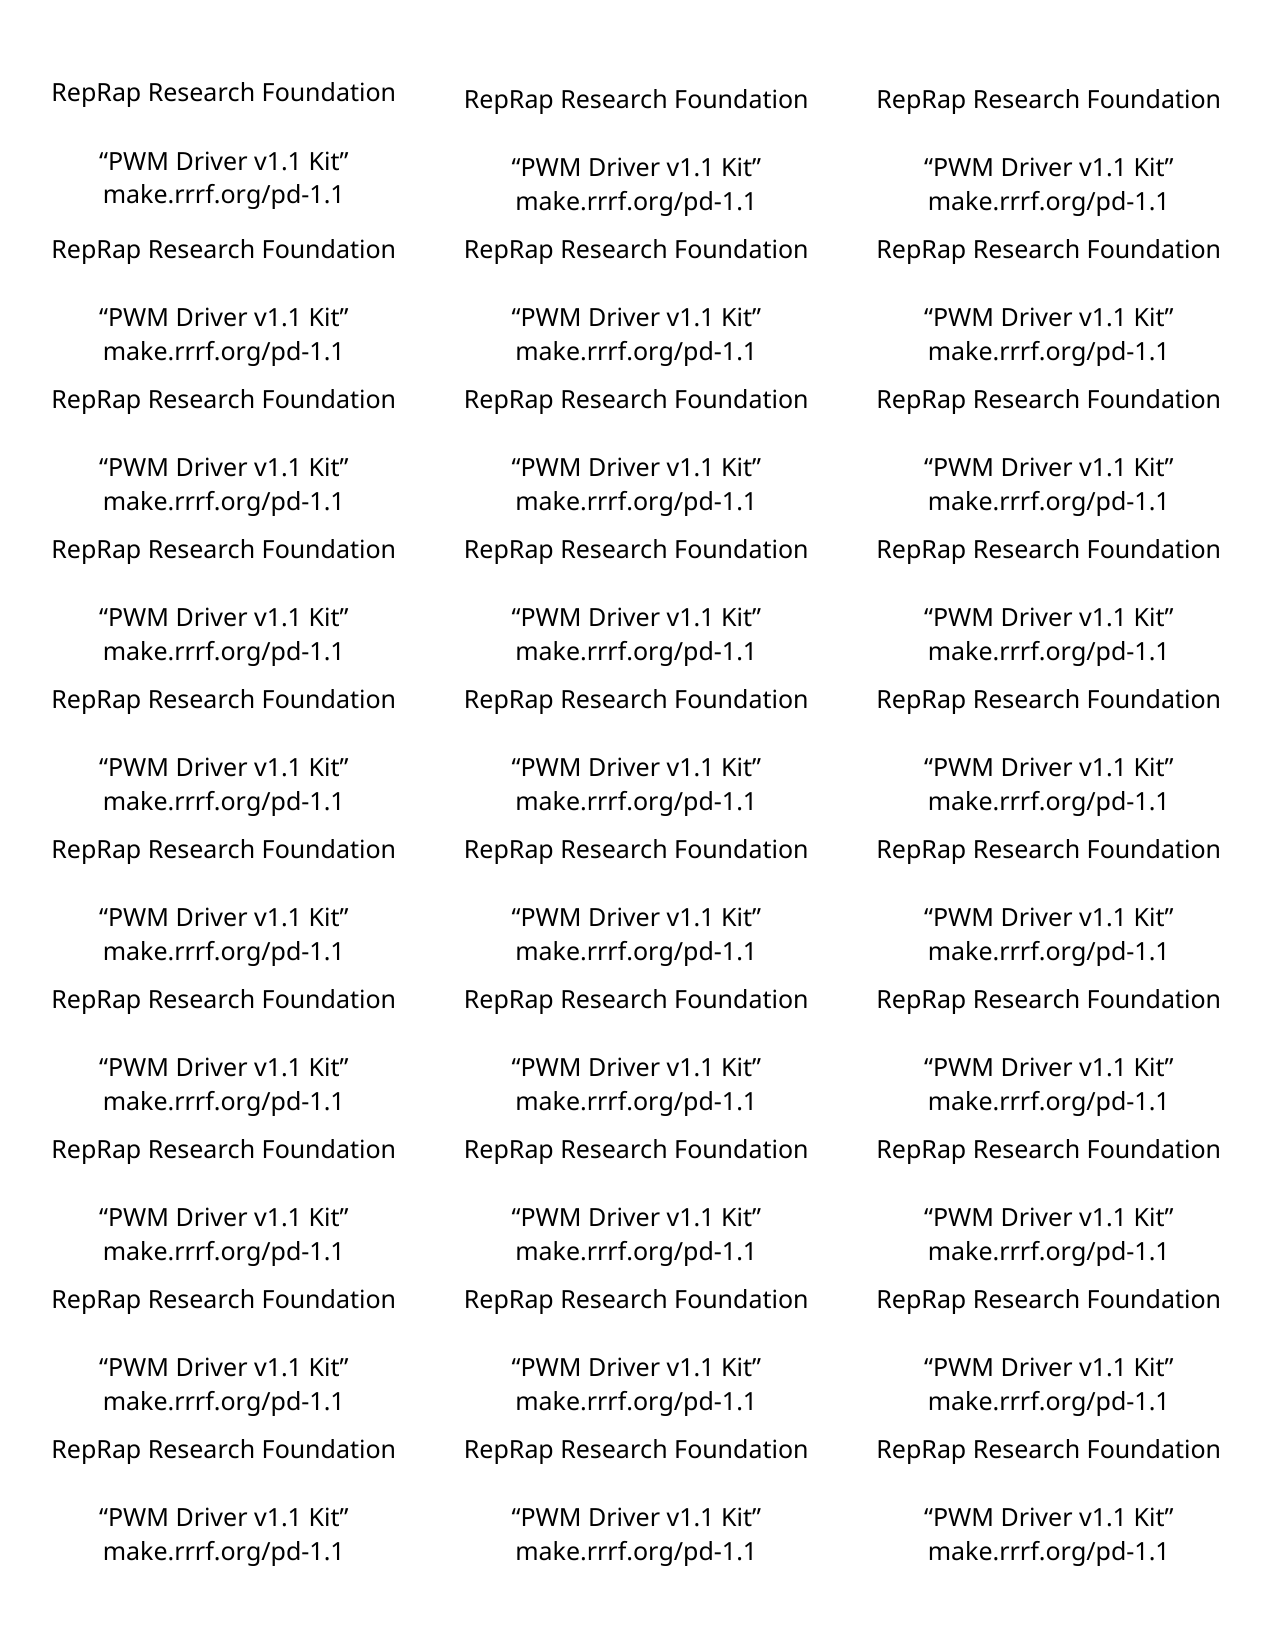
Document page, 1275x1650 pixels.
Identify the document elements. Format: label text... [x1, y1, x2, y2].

table_cell [421, 975, 439, 1125]
table_cell RepRap Research Foundation “PWM Driver v1.1 Kit” make.rrrf.org/pd-1.1 [852, 525, 1246, 675]
table_header RepRap Research Foundation “PWM Driver v1.1 Kit” make.rrrf.org/pd-1.1 [27, 75, 421, 225]
table_cell [421, 225, 439, 375]
table_cell RepRap Research Foundation “PWM Driver v1.1 Kit” make.rrrf.org/pd-1.1 [27, 675, 421, 825]
table_cell [833, 1425, 852, 1575]
table_header [833, 75, 852, 225]
table_cell RepRap Research Foundation “PWM Driver v1.1 Kit” make.rrrf.org/pd-1.1 [439, 375, 833, 525]
table_cell RepRap Research Foundation “PWM Driver v1.1 Kit” make.rrrf.org/pd-1.1 [27, 225, 421, 375]
table_cell [833, 525, 852, 675]
table_cell RepRap Research Foundation “PWM Driver v1.1 Kit” make.rrrf.org/pd-1.1 [852, 1425, 1246, 1575]
table_cell [833, 375, 852, 525]
table_cell RepRap Research Foundation “PWM Driver v1.1 Kit” make.rrrf.org/pd-1.1 [852, 675, 1246, 825]
table_cell [833, 975, 852, 1125]
table_header RepRap Research Foundation “PWM Driver v1.1 Kit” make.rrrf.org/pd-1.1 [852, 75, 1246, 225]
table_cell RepRap Research Foundation “PWM Driver v1.1 Kit” make.rrrf.org/pd-1.1 [852, 975, 1246, 1125]
table_cell RepRap Research Foundation “PWM Driver v1.1 Kit” make.rrrf.org/pd-1.1 [852, 1125, 1246, 1275]
table_cell [833, 1275, 852, 1425]
table_header [421, 75, 439, 225]
table_header RepRap Research Foundation “PWM Driver v1.1 Kit” make.rrrf.org/pd-1.1 [439, 75, 833, 225]
table_cell RepRap Research Foundation “PWM Driver v1.1 Kit” make.rrrf.org/pd-1.1 [439, 1275, 833, 1425]
table_cell RepRap Research Foundation “PWM Driver v1.1 Kit” make.rrrf.org/pd-1.1 [439, 825, 833, 975]
table_cell RepRap Research Foundation “PWM Driver v1.1 Kit” make.rrrf.org/pd-1.1 [439, 525, 833, 675]
table_cell RepRap Research Foundation “PWM Driver v1.1 Kit” make.rrrf.org/pd-1.1 [27, 375, 421, 525]
table_cell [833, 675, 852, 825]
table_cell RepRap Research Foundation “PWM Driver v1.1 Kit” make.rrrf.org/pd-1.1 [27, 1125, 421, 1275]
table_cell RepRap Research Foundation “PWM Driver v1.1 Kit” make.rrrf.org/pd-1.1 [27, 1275, 421, 1425]
table_cell RepRap Research Foundation “PWM Driver v1.1 Kit” make.rrrf.org/pd-1.1 [27, 1425, 421, 1575]
table_cell [421, 675, 439, 825]
table_cell RepRap Research Foundation “PWM Driver v1.1 Kit” make.rrrf.org/pd-1.1 [439, 225, 833, 375]
table_cell RepRap Research Foundation “PWM Driver v1.1 Kit” make.rrrf.org/pd-1.1 [439, 1125, 833, 1275]
table_cell RepRap Research Foundation “PWM Driver v1.1 Kit” make.rrrf.org/pd-1.1 [852, 225, 1246, 375]
table_cell [421, 825, 439, 975]
table_cell RepRap Research Foundation “PWM Driver v1.1 Kit” make.rrrf.org/pd-1.1 [852, 1275, 1246, 1425]
table_cell RepRap Research Foundation “PWM Driver v1.1 Kit” make.rrrf.org/pd-1.1 [439, 975, 833, 1125]
table_cell RepRap Research Foundation “PWM Driver v1.1 Kit” make.rrrf.org/pd-1.1 [439, 675, 833, 825]
table_cell RepRap Research Foundation “PWM Driver v1.1 Kit” make.rrrf.org/pd-1.1 [439, 1425, 833, 1575]
table_cell RepRap Research Foundation “PWM Driver v1.1 Kit” make.rrrf.org/pd-1.1 [27, 525, 421, 675]
table_cell [421, 1125, 439, 1275]
table_cell [833, 1125, 852, 1275]
table_cell [421, 1425, 439, 1575]
table_cell [421, 525, 439, 675]
table_cell [421, 375, 439, 525]
table_cell [833, 225, 852, 375]
table_cell [833, 825, 852, 975]
table_cell RepRap Research Foundation “PWM Driver v1.1 Kit” make.rrrf.org/pd-1.1 [852, 375, 1246, 525]
table_cell RepRap Research Foundation “PWM Driver v1.1 Kit” make.rrrf.org/pd-1.1 [852, 825, 1246, 975]
table_cell RepRap Research Foundation “PWM Driver v1.1 Kit” make.rrrf.org/pd-1.1 [27, 975, 421, 1125]
table_cell [421, 1275, 439, 1425]
table_cell RepRap Research Foundation “PWM Driver v1.1 Kit” make.rrrf.org/pd-1.1 [27, 825, 421, 975]
